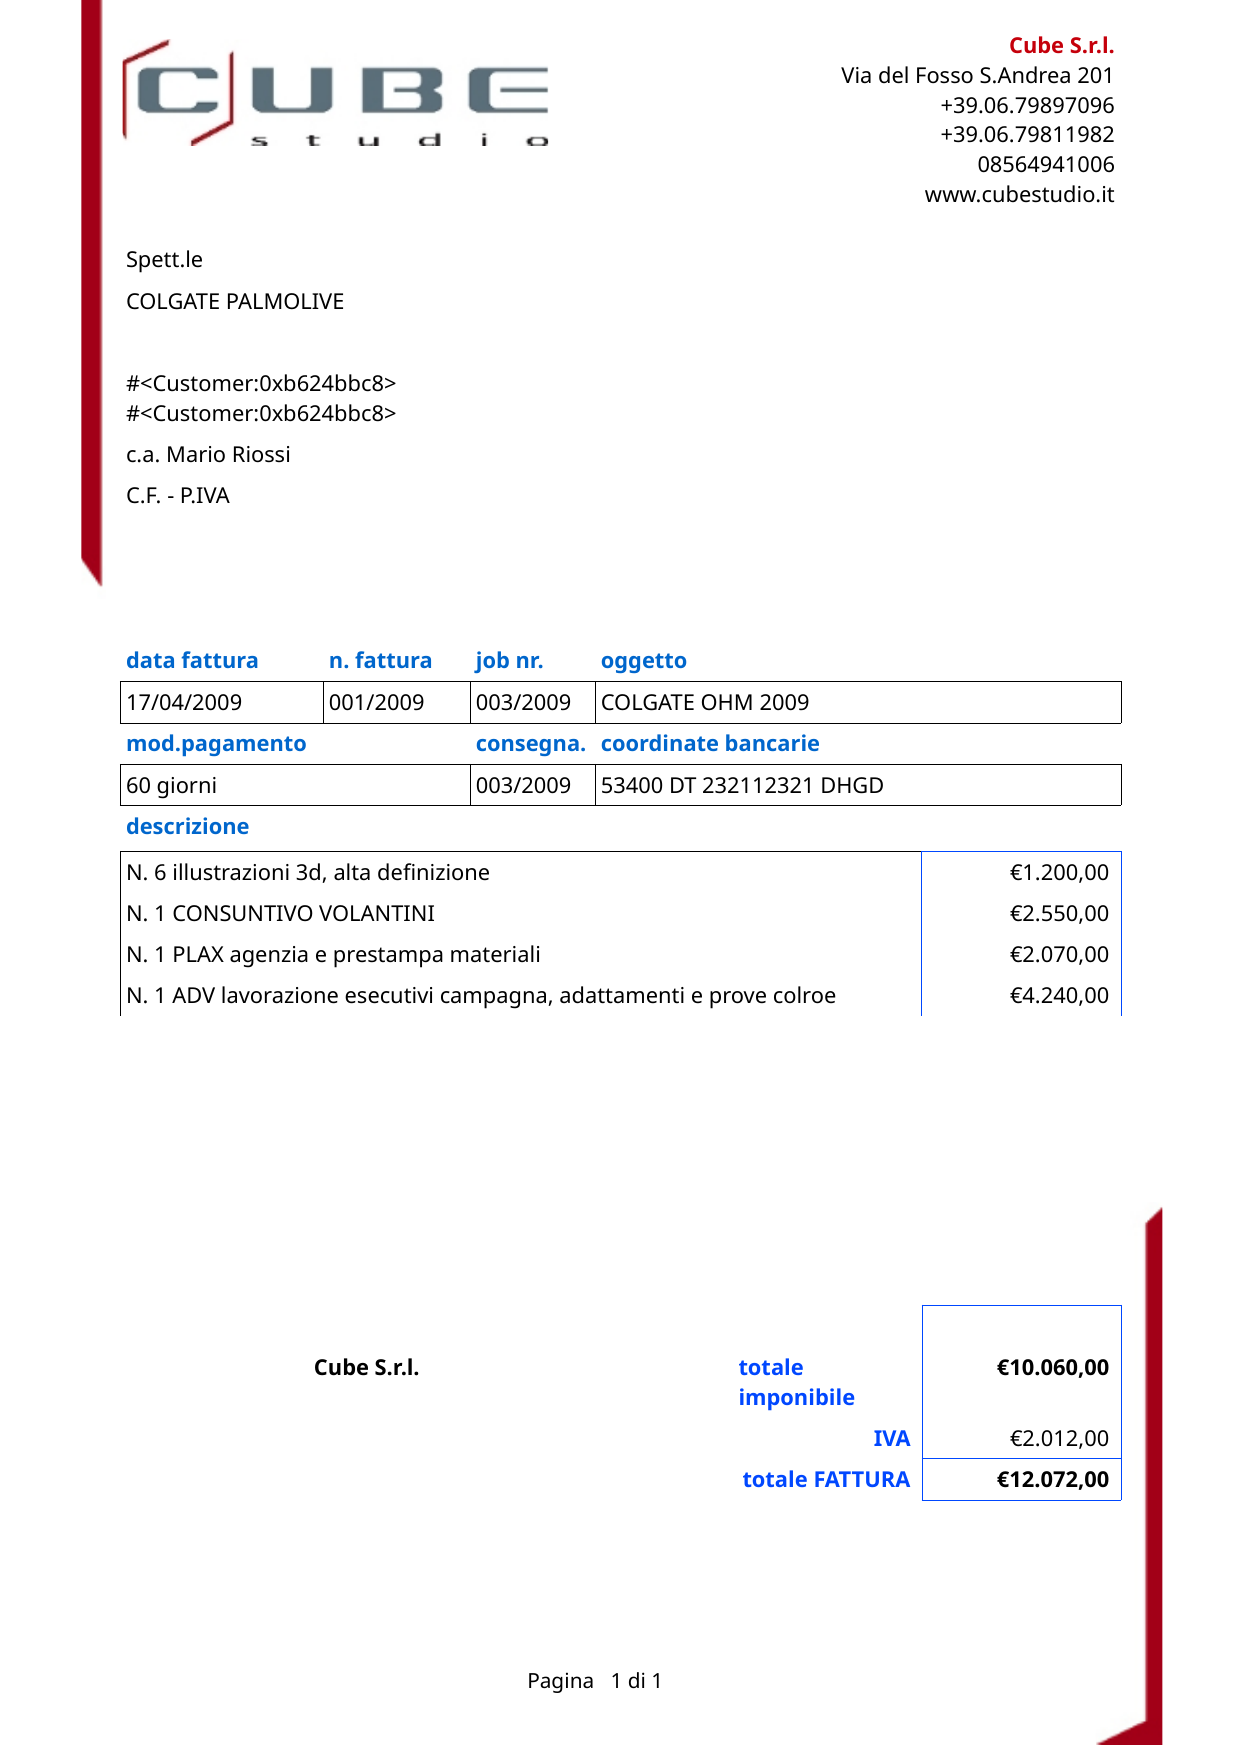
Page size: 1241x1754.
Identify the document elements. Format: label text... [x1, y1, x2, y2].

table_header [337, 1305, 453, 1346]
table_cell [337, 1417, 453, 1458]
table_cell N. 1 CONSUNTIVO VOLANTINI [121, 892, 921, 933]
table_cell [120, 1263, 921, 1304]
table_cell €10.060,00 [923, 1346, 1095, 1417]
table_cell data fattura [120, 640, 323, 681]
table_cell [470, 516, 595, 557]
table_cell [120, 1181, 921, 1222]
table_cell consegna. [470, 724, 595, 764]
table_cell coordinate bancarie [595, 724, 1121, 764]
table_cell [637, 434, 654, 475]
table_cell [323, 516, 470, 557]
table_cell [120, 1140, 921, 1181]
table_cell 60 giorni [121, 765, 470, 805]
table_cell [120, 1057, 921, 1098]
table_cell [637, 557, 654, 598]
table_header [119, 1305, 337, 1346]
table_cell [119, 1417, 337, 1458]
table_header [637, 239, 654, 280]
table_cell [595, 321, 637, 362]
table_cell COLGATE PALMOLIVE [120, 280, 595, 321]
table_cell n. fattura [323, 640, 470, 681]
table_cell [637, 516, 654, 557]
table_header Spett.le [120, 239, 595, 280]
table_cell totale FATTURA [733, 1458, 922, 1499]
table_cell [620, 1458, 733, 1499]
table_cell 001/2009 [324, 682, 470, 722]
table_cell Cube S.r.l. [119, 1346, 620, 1417]
table_cell 003/2009 [471, 682, 595, 722]
table_cell €2.550,00 [922, 892, 1121, 933]
table_cell [620, 1417, 733, 1458]
table_cell [921, 1263, 1095, 1304]
table_cell [637, 363, 654, 433]
table_cell totale imponibile [733, 1346, 922, 1417]
table_cell [120, 599, 323, 640]
table_cell IVA [733, 1417, 922, 1458]
table_header [921, 239, 1121, 280]
table_cell [921, 475, 1121, 516]
picture [122, 39, 549, 146]
table_header €1.200,00 [922, 852, 1121, 892]
table_cell [120, 516, 323, 557]
table_cell [654, 321, 1121, 362]
table_cell [470, 599, 595, 640]
table_header [654, 239, 921, 280]
table_cell [120, 1222, 921, 1263]
table_cell [921, 806, 1121, 851]
table_cell [654, 434, 1121, 475]
table_cell [921, 1222, 1095, 1263]
table_cell [654, 599, 921, 640]
table_cell [654, 363, 1121, 433]
table_cell oggetto [595, 640, 1121, 681]
table_cell 003/2009 [471, 765, 595, 805]
table_cell [921, 1098, 1121, 1139]
table_cell [453, 1417, 620, 1458]
table_cell [654, 516, 1121, 557]
table_cell [120, 557, 323, 598]
table_header [595, 239, 637, 280]
table_cell [921, 1140, 1121, 1181]
table_cell [921, 557, 1121, 598]
table_cell [654, 280, 921, 321]
table_cell [120, 1098, 921, 1139]
table_cell [637, 280, 654, 321]
picture [1095, 1202, 1163, 1745]
table_cell [921, 280, 1121, 321]
table_cell #<Customer:0xb624bbc8> #<Customer:0xb624bbc8> [120, 363, 637, 433]
table_cell 53400 DT 232112321 DHGD [596, 765, 1121, 805]
table_cell [921, 599, 1121, 640]
table_header N. 6 illustrazioni 3d, alta definizione [121, 852, 921, 892]
table_cell [595, 557, 637, 598]
picture [1095, 1306, 1121, 1458]
table_cell [637, 599, 654, 640]
table_header [733, 1305, 922, 1346]
table_cell €2.012,00 [923, 1417, 1095, 1458]
table_cell [637, 321, 654, 362]
table_cell [323, 599, 470, 640]
table_cell COLGATE OHM 2009 [596, 682, 1121, 722]
table_cell €12.072,00 [923, 1459, 1095, 1499]
table_cell €2.070,00 [922, 933, 1121, 974]
table_header [620, 1305, 733, 1346]
table_cell [921, 1181, 1121, 1222]
table_cell [120, 321, 595, 362]
table_cell mod.pagamento [120, 724, 470, 764]
table_cell [595, 516, 637, 557]
table_cell N. 1 ADV lavorazione esecutivi campagna, adattamenti e prove colroe [121, 975, 921, 1016]
table_cell descrizione [120, 806, 921, 851]
table_cell [921, 1057, 1121, 1098]
table_cell C.F. - P.IVA [120, 475, 921, 516]
table_cell [120, 1016, 1121, 1057]
table_cell job nr. [470, 640, 595, 681]
table_header [453, 1305, 620, 1346]
table_cell [620, 1346, 733, 1417]
table_cell [337, 1458, 453, 1499]
table_cell [323, 557, 470, 598]
table_cell [470, 557, 595, 598]
table_cell [595, 599, 637, 640]
table_cell c.a. Mario Riossi [120, 434, 637, 475]
table_cell [654, 557, 921, 598]
table_cell N. 1 PLAX agenzia e prestampa materiali [121, 933, 921, 974]
table_cell [595, 280, 637, 321]
picture [81, 0, 107, 599]
table_cell 17/04/2009 [121, 682, 323, 722]
table_cell €4.240,00 [922, 975, 1121, 1016]
table_header [923, 1306, 1095, 1346]
table_cell [119, 1458, 337, 1499]
table_cell [453, 1458, 620, 1499]
